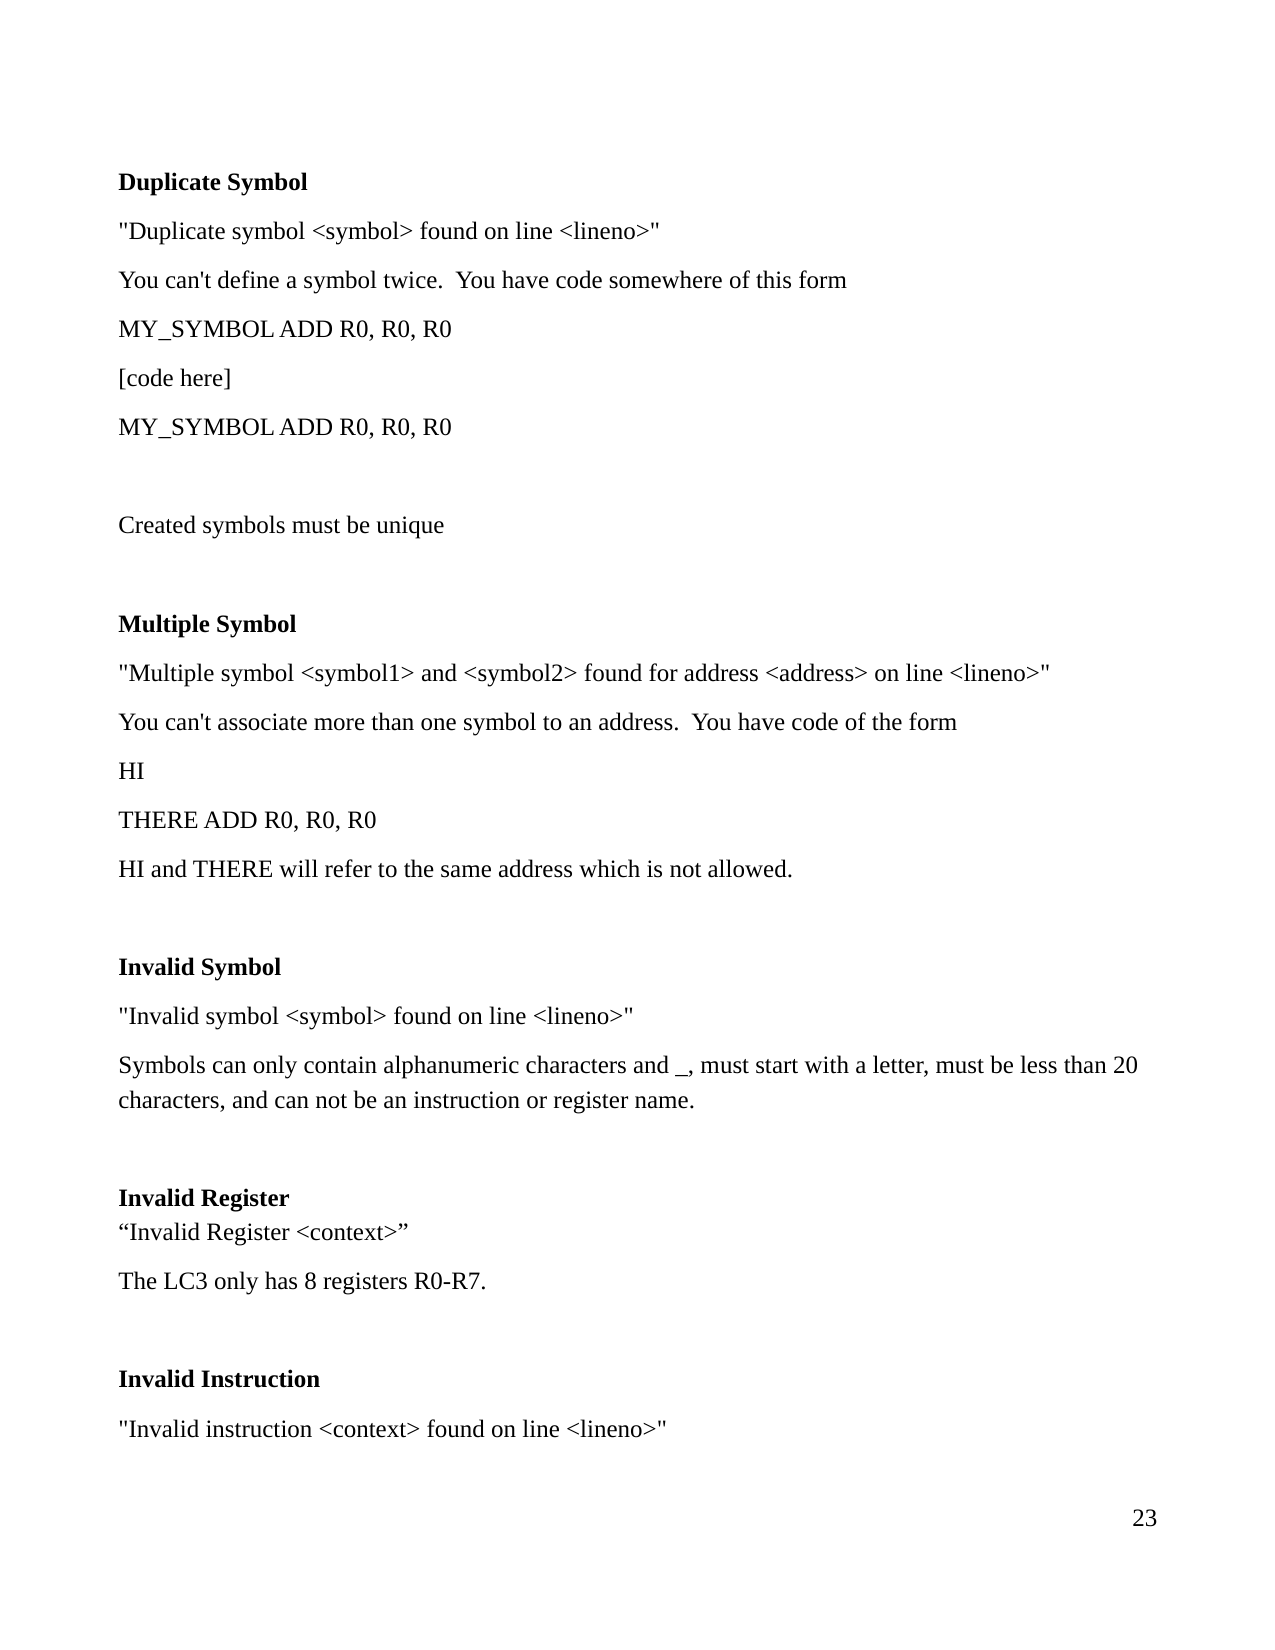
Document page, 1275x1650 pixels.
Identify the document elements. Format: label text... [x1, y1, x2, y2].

text You can't define a symbol twice. You have code somewhere of this form [118, 265, 1157, 294]
text "Invalid symbol <symbol> found on line <lineno>" [118, 1001, 1157, 1030]
text You can't associate more than one symbol to an address. You have code of the form [118, 707, 1157, 736]
text Multiple Symbol [118, 609, 1157, 637]
text "Invalid instruction <context> found on line <lineno>" [118, 1414, 1157, 1442]
text Invalid Instruction [118, 1364, 1157, 1393]
text THERE ADD R0, R0, R0 [118, 805, 1157, 834]
text HI [118, 756, 1157, 785]
text Invalid Symbol [118, 952, 1157, 981]
text MY_SYMBOL ADD R0, R0, R0 [118, 412, 1157, 441]
text "Multiple symbol <symbol1> and <symbol2> found for address <address> on line <lineno>" [118, 658, 1157, 687]
text Duplicate Symbol [118, 167, 1157, 196]
text The LC3 only has 8 registers R0-R7. [118, 1266, 1157, 1295]
text HI and THERE will refer to the same address which is not allowed. [118, 854, 1157, 883]
text Symbols can only contain alphanumeric characters and _, must start with a letter, must be less than 20 characters, and can not be an instruction or register name. [118, 1050, 1157, 1113]
text [code here] [118, 363, 1157, 392]
text "Duplicate symbol <symbol> found on line <lineno>" [118, 216, 1157, 245]
text MY_SYMBOL ADD R0, R0, R0 [118, 314, 1157, 343]
text Created symbols must be unique [118, 511, 1157, 539]
text Invalid Register “Invalid Register <context>” [118, 1183, 1157, 1246]
